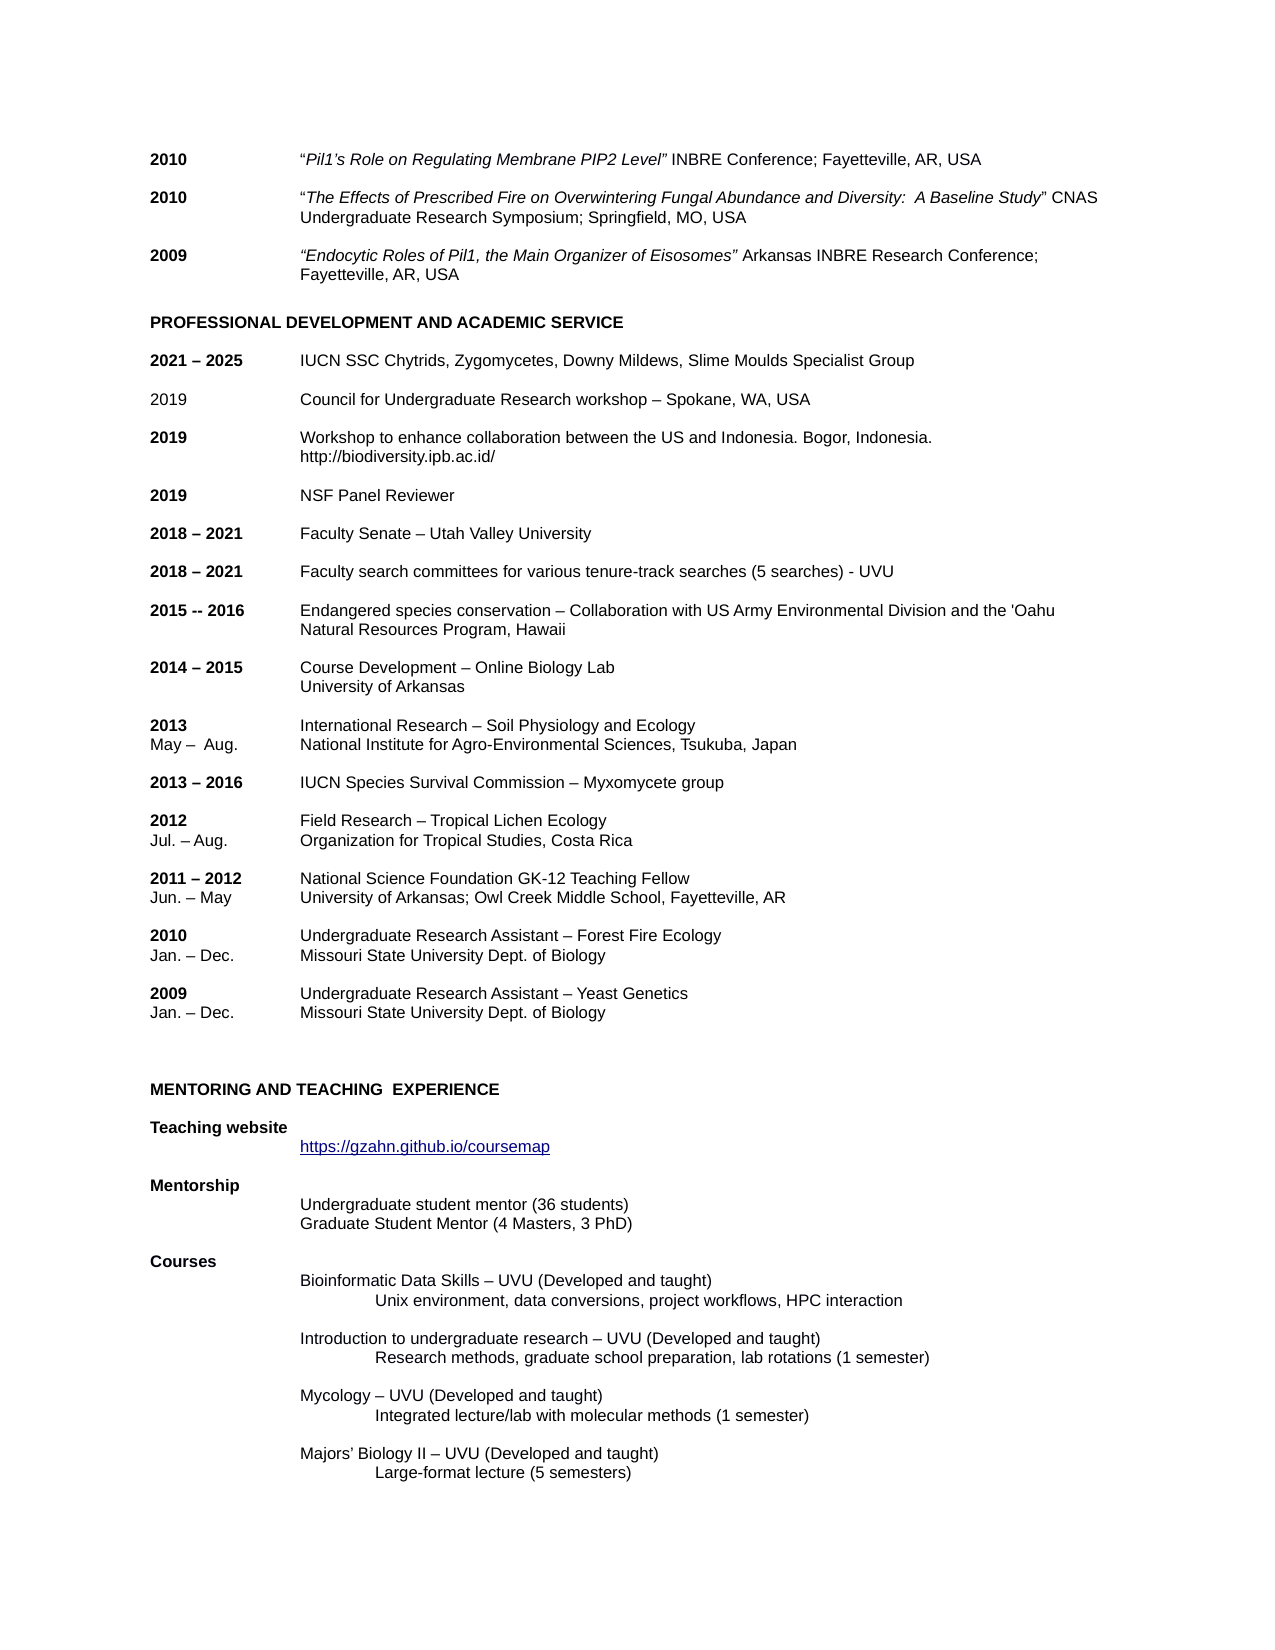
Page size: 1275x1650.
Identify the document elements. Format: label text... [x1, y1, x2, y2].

text 2021 – 2025 IUCN SSC Chytrids, Zygomycetes, Downy Mildews, Slime Moulds Specialist Group [150, 351, 1125, 370]
text 2012 Field Research – Tropical Lichen Ecology [150, 811, 1125, 830]
text 2009 “Endocytic Roles of Pil1, the Main Organizer of Eisosomes” Arkansas INBRE Research Conference; Fayetteville, AR, USA [150, 246, 1125, 284]
text 2019 NSF Panel Reviewer [150, 485, 1125, 504]
text 2010 “The Effects of Prescribed Fire on Overwintering Fungal Abundance and Diversity: A Baseline Study” CNAS Undergraduate Research Symposium; Springfield, MO, USA [150, 188, 1125, 227]
text 2019 Workshop to enhance collaboration between the US and Indonesia. Bogor, Indonesia. http://biodiversity.ipb.ac.id/ [150, 428, 1125, 466]
text Integrated lecture/lab with molecular methods (1 semester) [225, 1405, 1125, 1424]
text Mycology – UVU (Developed and taught) [150, 1386, 1125, 1405]
text 2013 – 2016 IUCN Species Survival Commission – Myxomycete group [150, 773, 1125, 792]
text 2010 “Pil1’s Role on Regulating Membrane PIP2 Level” INBRE Conference; Fayetteville, AR, USA [150, 150, 1125, 169]
text 2014 – 2015 Course Development – Online Biology Lab [150, 658, 1125, 677]
text Majors’ Biology II – UVU (Developed and taught) [225, 1444, 1125, 1463]
text May – Aug. National Institute for Agro-Environmental Sciences, Tsukuba, Japan [150, 734, 1125, 754]
text Unix environment, data conversions, project workflows, HPC interaction [150, 1290, 1125, 1309]
text Teaching website [150, 1118, 1125, 1137]
text Jan. – Dec. Missouri State University Dept. of Biology [150, 1003, 1125, 1022]
text 2015 -- 2016 Endangered species conservation – Collaboration with US Army Environmental Division and the 'Oahu Natural Resources Program, Hawaii [150, 581, 1125, 639]
text Introduction to undergraduate research – UVU (Developed and taught) [150, 1329, 1125, 1348]
text MENTORING AND TEACHING EXPERIENCE [150, 1079, 1125, 1099]
text Jan. – Dec. Missouri State University Dept. of Biology [150, 945, 1125, 964]
text 2013 International Research – Soil Physiology and Ecology [150, 715, 1125, 734]
text 2019 Council for Undergraduate Research workshop – Spokane, WA, USA [150, 389, 1125, 409]
text Large-format lecture (5 semesters) [225, 1463, 1125, 1482]
text 2010 Undergraduate Research Assistant – Forest Fire Ecology [150, 926, 1125, 945]
text Jun. – May University of Arkansas; Owl Creek Middle School, Fayetteville, AR [150, 888, 1125, 907]
text Courses [150, 1252, 1125, 1271]
text Jul. – Aug. Organization for Tropical Studies, Costa Rica [150, 830, 1125, 849]
text Graduate Student Mentor (4 Masters, 3 PhD) [225, 1214, 1125, 1233]
text 2011 – 2012 National Science Foundation GK-12 Teaching Fellow [150, 869, 1125, 888]
text Research methods, graduate school preparation, lab rotations (1 semester) [150, 1348, 1125, 1367]
text PROFESSIONAL DEVELOPMENT AND ACADEMIC SERVICE [150, 313, 1125, 332]
text University of Arkansas [150, 677, 1125, 696]
text Mentorship [150, 1175, 1125, 1194]
text 2018 – 2021 Faculty search committees for various tenure-track searches (5 searches) - UVU [150, 562, 1125, 581]
text 2009 Undergraduate Research Assistant – Yeast Genetics [150, 984, 1125, 1003]
text Undergraduate student mentor (36 students) [225, 1194, 1125, 1214]
text https://gzahn.github.io/coursemap [150, 1137, 1125, 1156]
text 2018 – 2021 Faculty Senate – Utah Valley University [150, 524, 1125, 543]
text Bioinformatic Data Skills – UVU (Developed and taught) [150, 1271, 1125, 1290]
